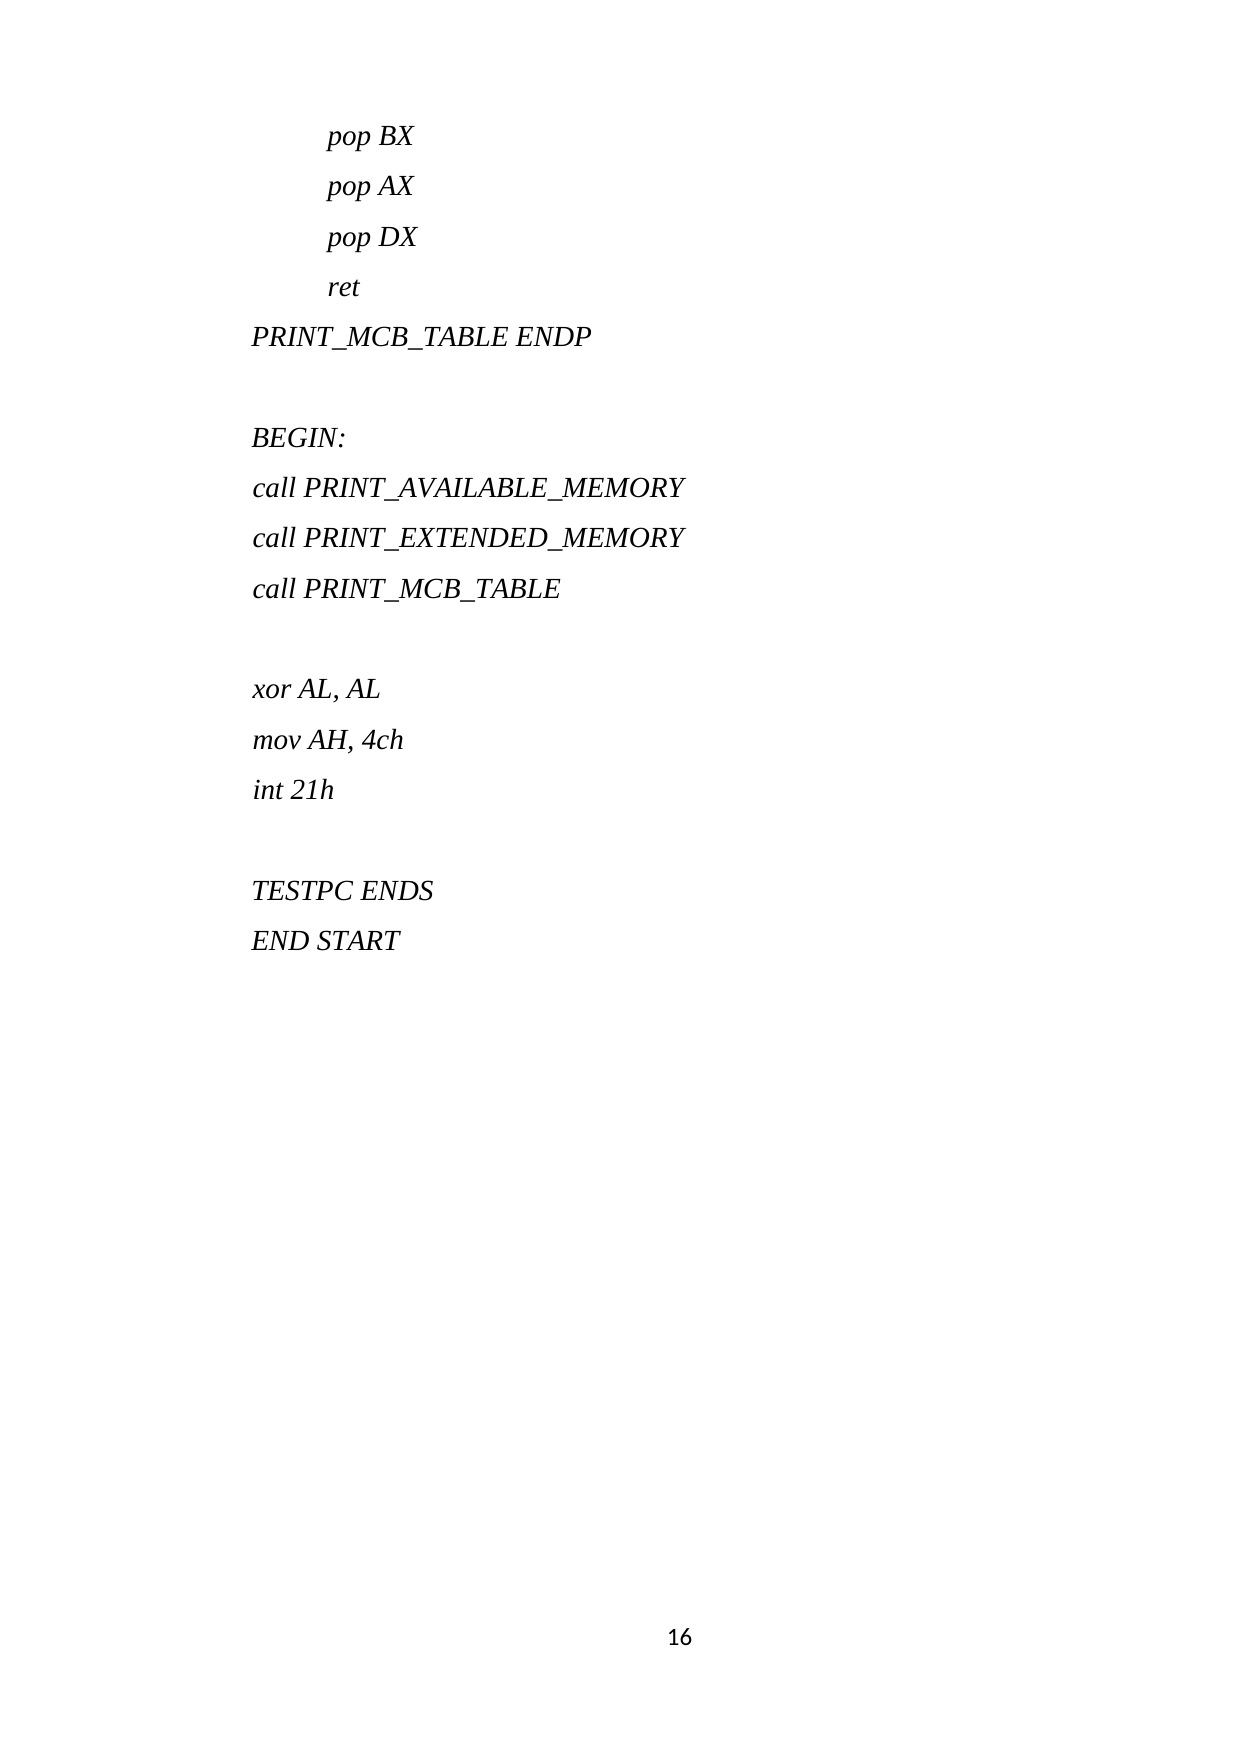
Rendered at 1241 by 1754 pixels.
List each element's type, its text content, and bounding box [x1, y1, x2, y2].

text BEGIN: [177, 420, 1181, 453]
text TESTPC ENDS [177, 873, 1181, 906]
text END START [177, 923, 1181, 957]
text xor AL, AL [177, 672, 1181, 705]
text call PRINT_AVAILABLE_MEMORY [177, 470, 1181, 504]
text PRINT_MCB_TABLE ENDP [177, 319, 1181, 353]
text pop AX [177, 168, 1181, 202]
text call PRINT_EXTENDED_MEMORY [177, 521, 1181, 554]
text pop DX [177, 219, 1181, 252]
text pop BX [177, 118, 1181, 152]
text int 21h [177, 772, 1181, 806]
text call PRINT_MCB_TABLE [177, 571, 1181, 604]
text ret [177, 269, 1181, 303]
text mov AH, 4ch [177, 722, 1181, 755]
